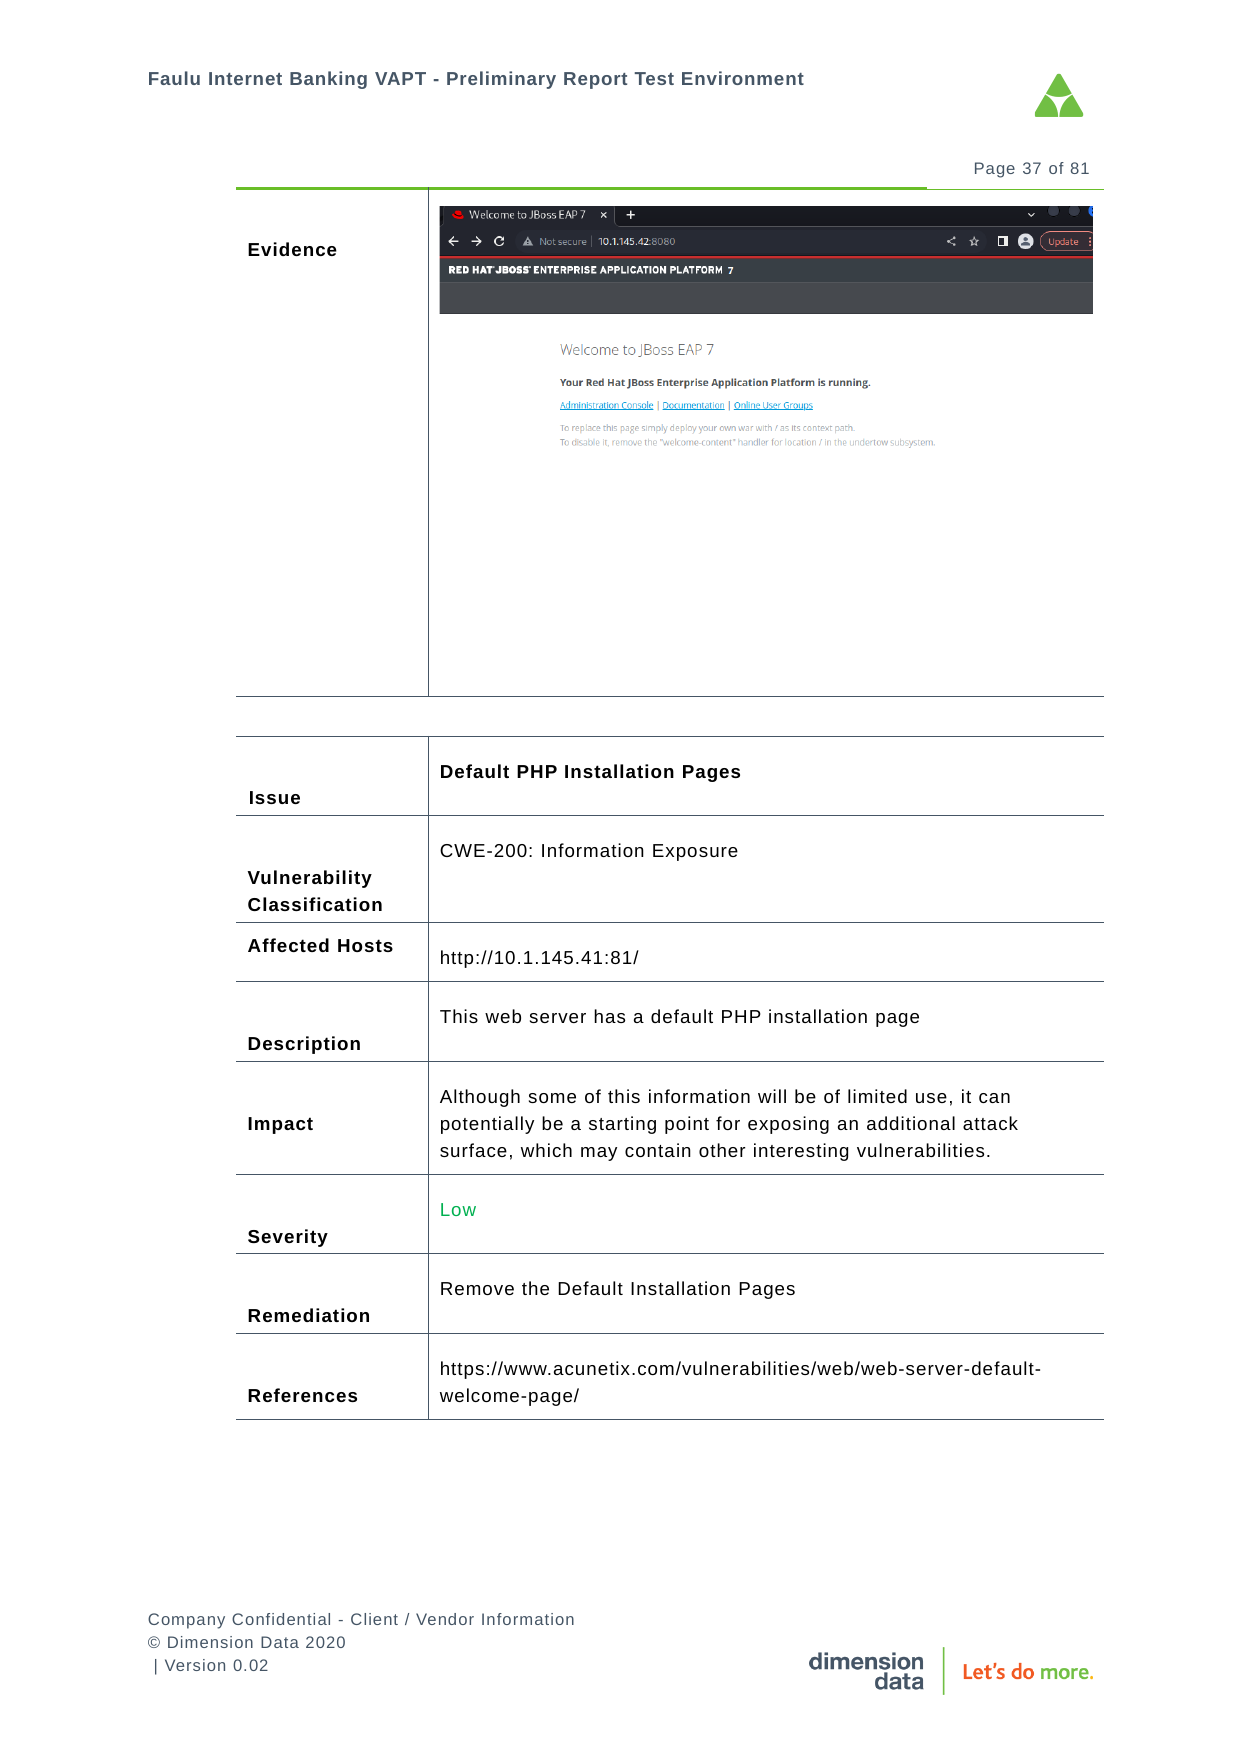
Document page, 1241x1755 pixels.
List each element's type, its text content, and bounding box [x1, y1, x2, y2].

table_header [236, 148, 428, 187]
table_cell http://10.1.145.41:81/ [429, 923, 1104, 981]
table_cell Remove the Default Installation Pages [429, 1254, 1104, 1333]
table_cell This web server has a default PHP installation page [429, 982, 1104, 1061]
table_cell CWE-200: Information Exposure [429, 816, 1104, 922]
table_cell [429, 190, 1104, 696]
table_cell Low [429, 1175, 1104, 1253]
table_cell Impact [236, 1062, 428, 1174]
table_header ﻿Issue [236, 737, 428, 815]
table_cell Although some of this information will be of limited use, it can potentially be a starting point for exposing an additional attack surface, which may contain other interesting vulnerabilities. [429, 1062, 1104, 1174]
table_cell Severity [236, 1175, 428, 1253]
table_cell References [236, 1334, 428, 1419]
table_cell Description [236, 982, 428, 1061]
table_cell Vulnerability Classification [236, 816, 428, 922]
table_header Default PHP Installation Pages [429, 737, 1104, 815]
table_cell Remediation [236, 1254, 428, 1333]
table_header [428, 148, 927, 187]
table_cell https://www.acunetix.com/vulnerabilities/web/web-server-default-welcome-page/ [429, 1334, 1104, 1419]
table_cell Affected Hosts [236, 923, 428, 981]
table_cell Evidence [236, 190, 428, 696]
